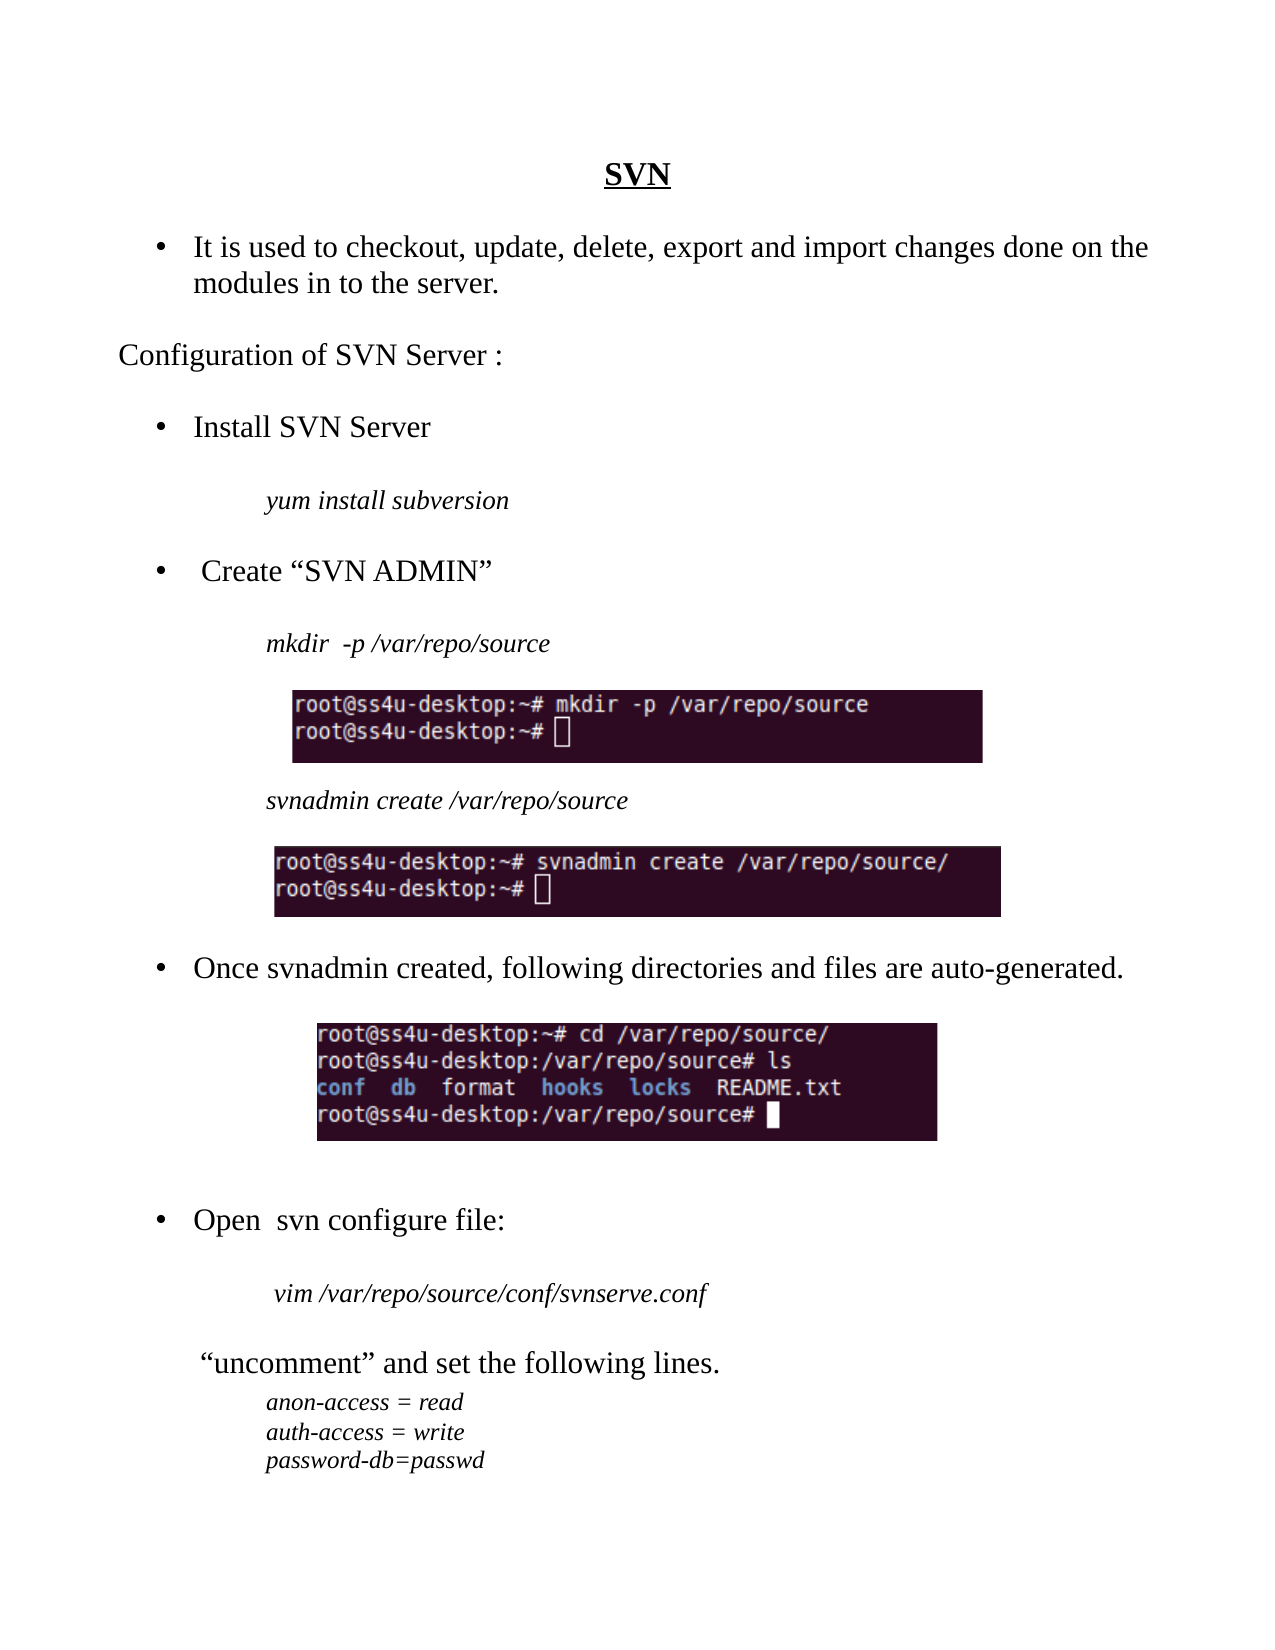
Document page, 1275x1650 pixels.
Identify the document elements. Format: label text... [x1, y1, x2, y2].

text SVN [118, 154, 1157, 192]
list It is used to checkout, update, delete, export and import changes done on the modules in to the server. [156, 228, 1157, 300]
text password-db=passwd [118, 1445, 1157, 1474]
text Configuration of SVN Server : [118, 336, 1157, 372]
text auth-access = write [118, 1417, 1157, 1445]
text vim /var/repo/source/conf/svnserve.conf [118, 1273, 1157, 1309]
list Install SVN Server [156, 408, 1157, 444]
text anon-access = read [118, 1381, 1157, 1417]
text “uncomment” and set the following lines. [118, 1345, 1157, 1381]
picture [317, 1023, 938, 1141]
list Create “SVN ADMIN” [156, 552, 1157, 588]
text svnadmin create /var/repo/source [118, 753, 1157, 815]
text mkdir -p /var/repo/source [118, 624, 1157, 659]
text yum install subversion [118, 480, 1157, 516]
picture [292, 690, 983, 763]
list Open svn configure file: [156, 1201, 1157, 1237]
list Once svnadmin created, following directories and files are auto-generated. [156, 949, 1157, 985]
picture [274, 846, 1001, 917]
